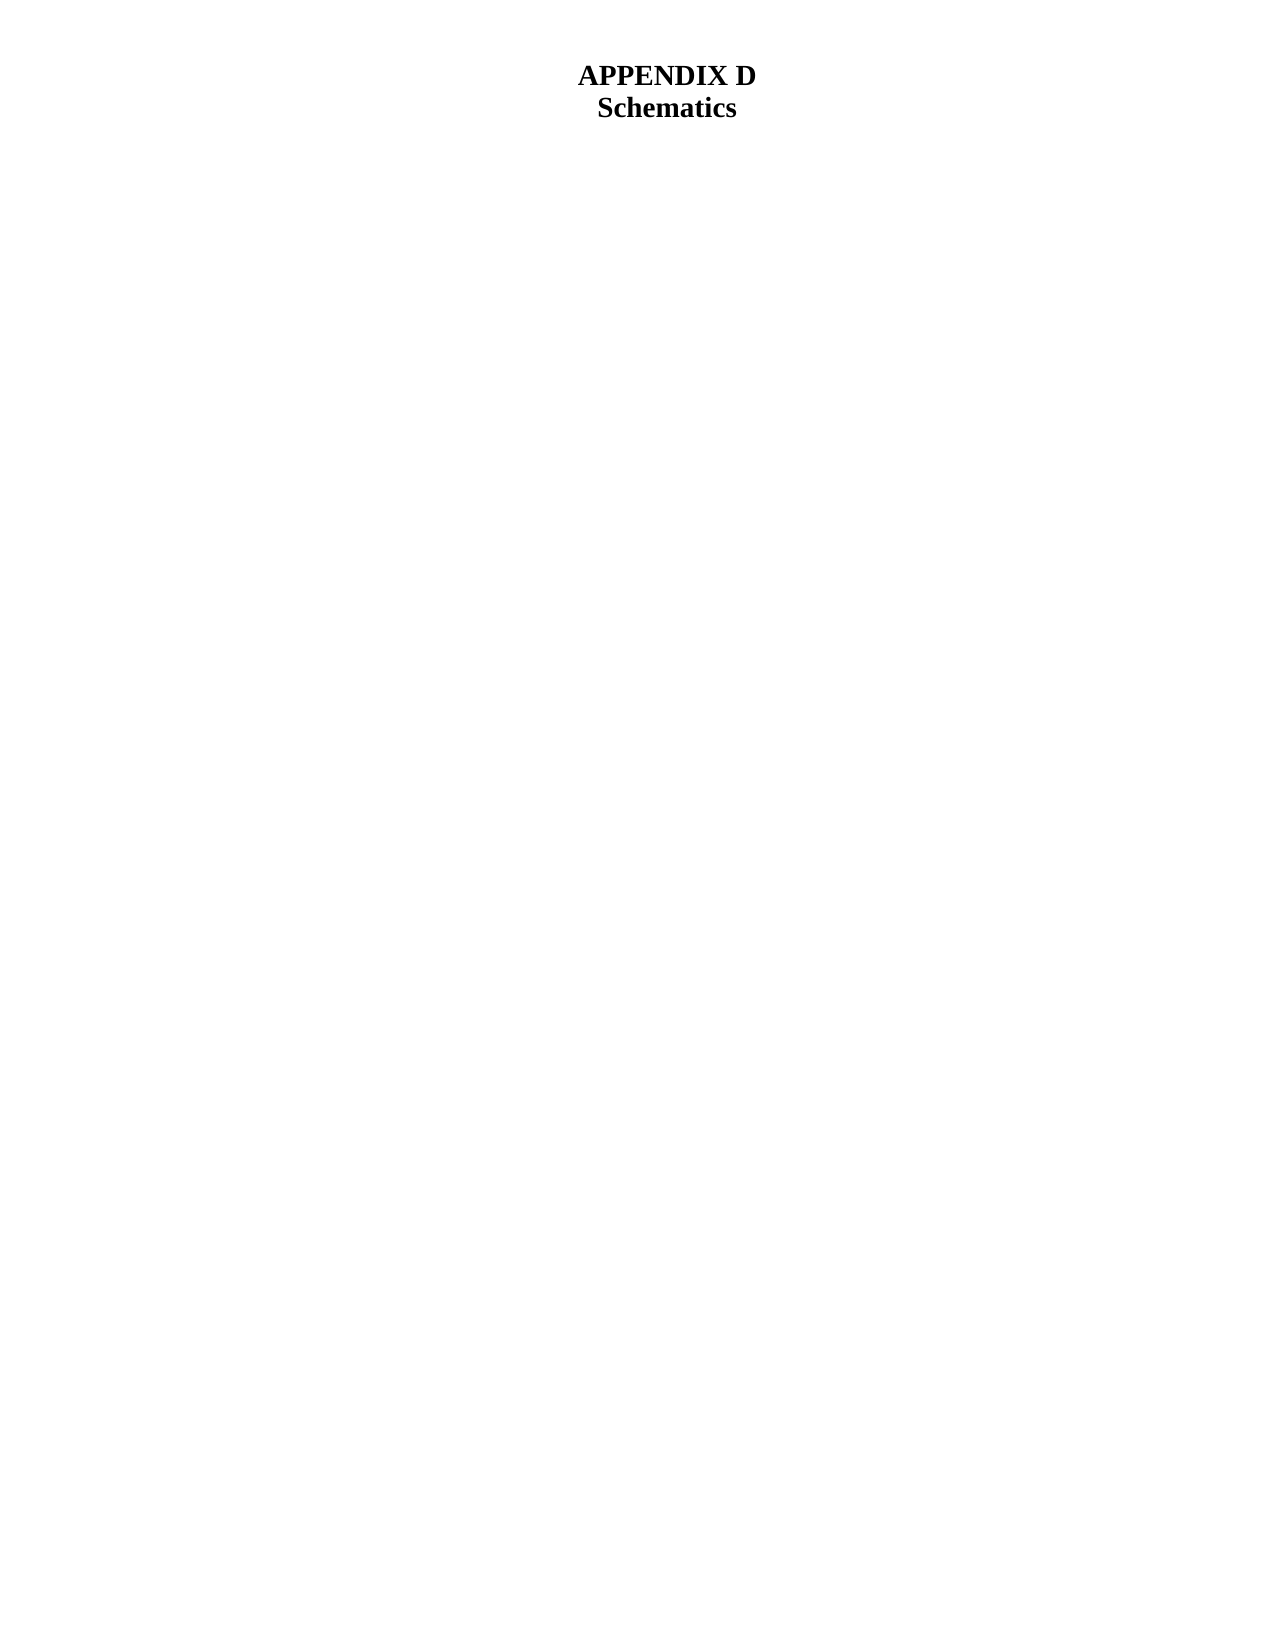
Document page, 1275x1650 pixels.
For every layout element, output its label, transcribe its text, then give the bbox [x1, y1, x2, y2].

text APPENDIX D Schematics [118, 59, 1216, 124]
